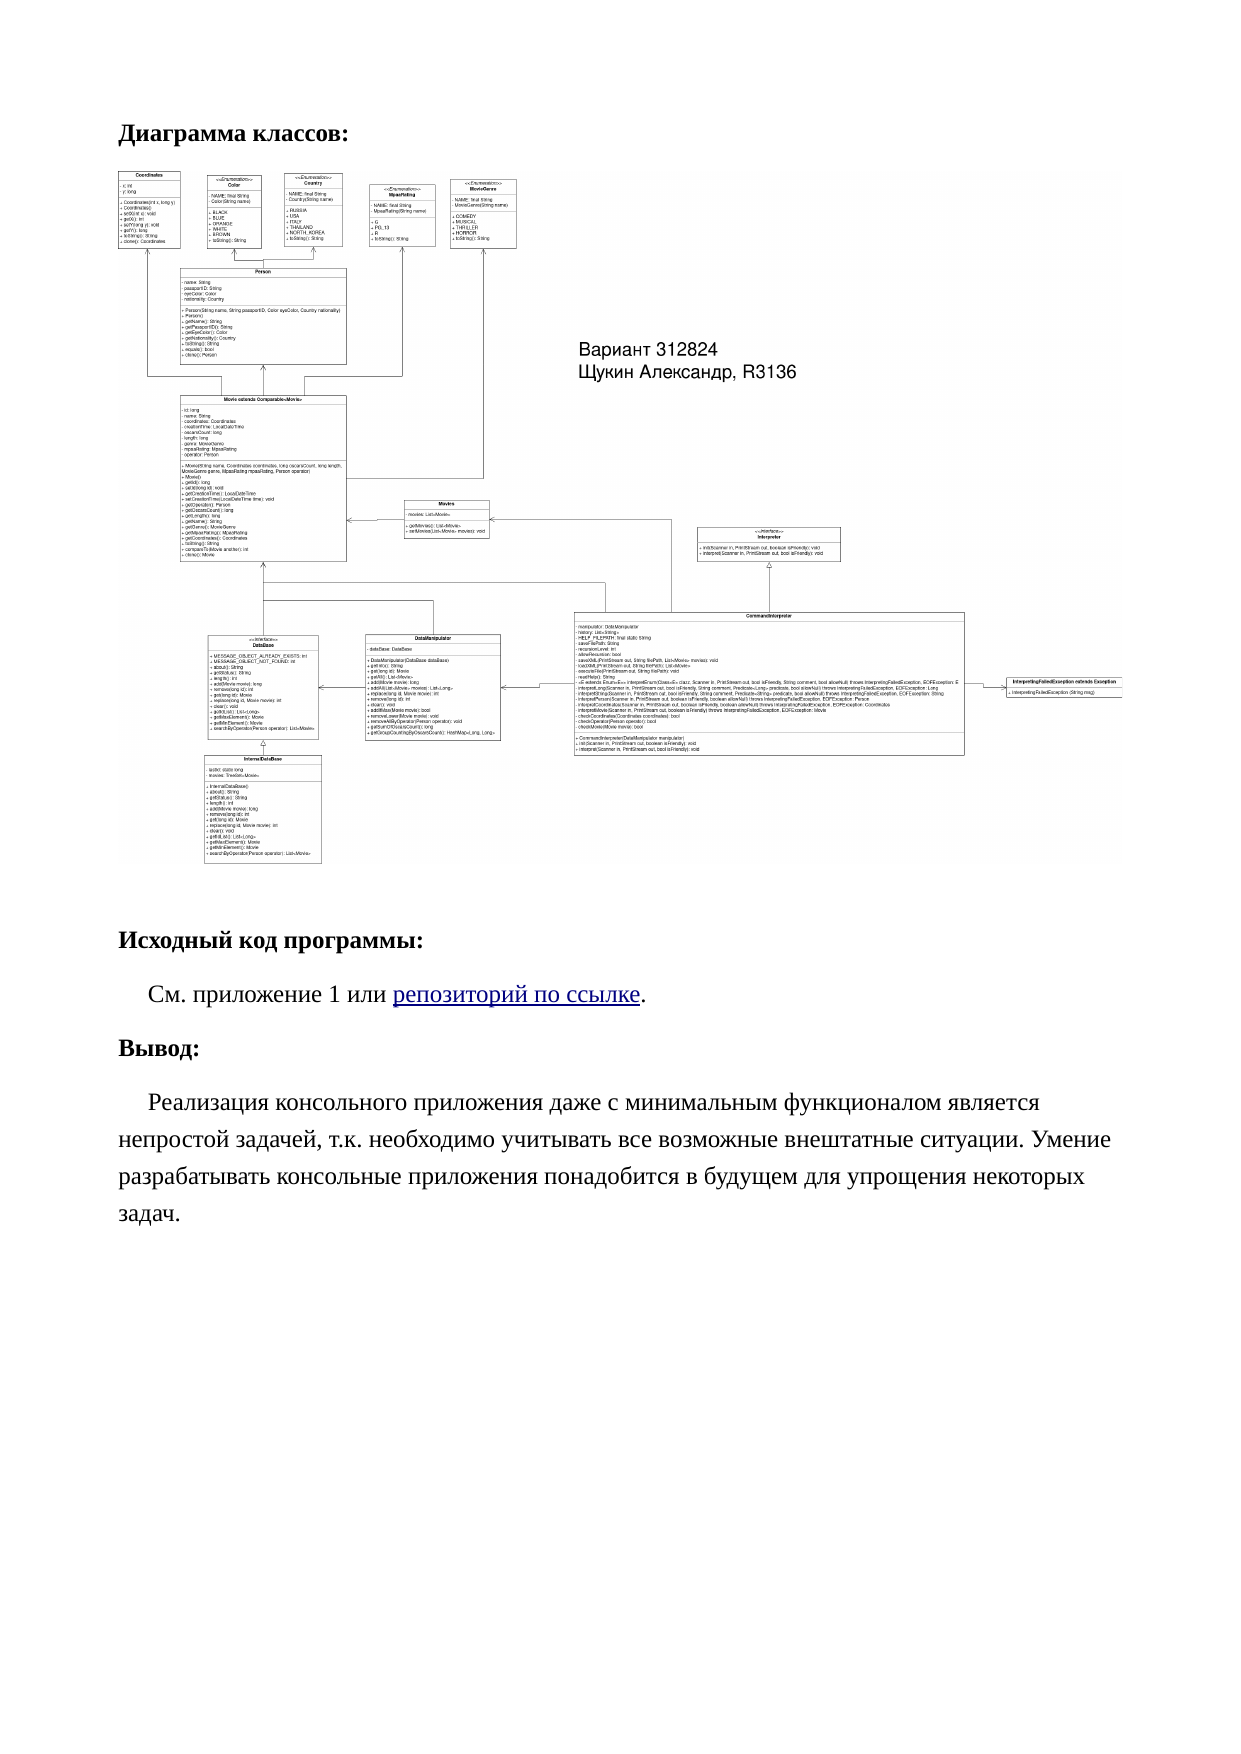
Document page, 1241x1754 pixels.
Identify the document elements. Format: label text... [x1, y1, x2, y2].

text Диаграмма классов: [118, 118, 1122, 147]
text См. приложение 1 или репозиторий по ссылке. [118, 979, 1122, 1008]
text Реализация консольного приложения даже с минимальным функционалом является непростой задачей, т.к. необходимо учитывать все возможные внештатные ситуации. Умение разрабатывать консольные приложения понадобится в будущем для упрощения некоторых задач. [118, 1087, 1122, 1227]
picture [118, 171, 1123, 864]
text Вывод: [118, 1033, 1122, 1062]
text Исходный код программы: [118, 925, 1122, 954]
